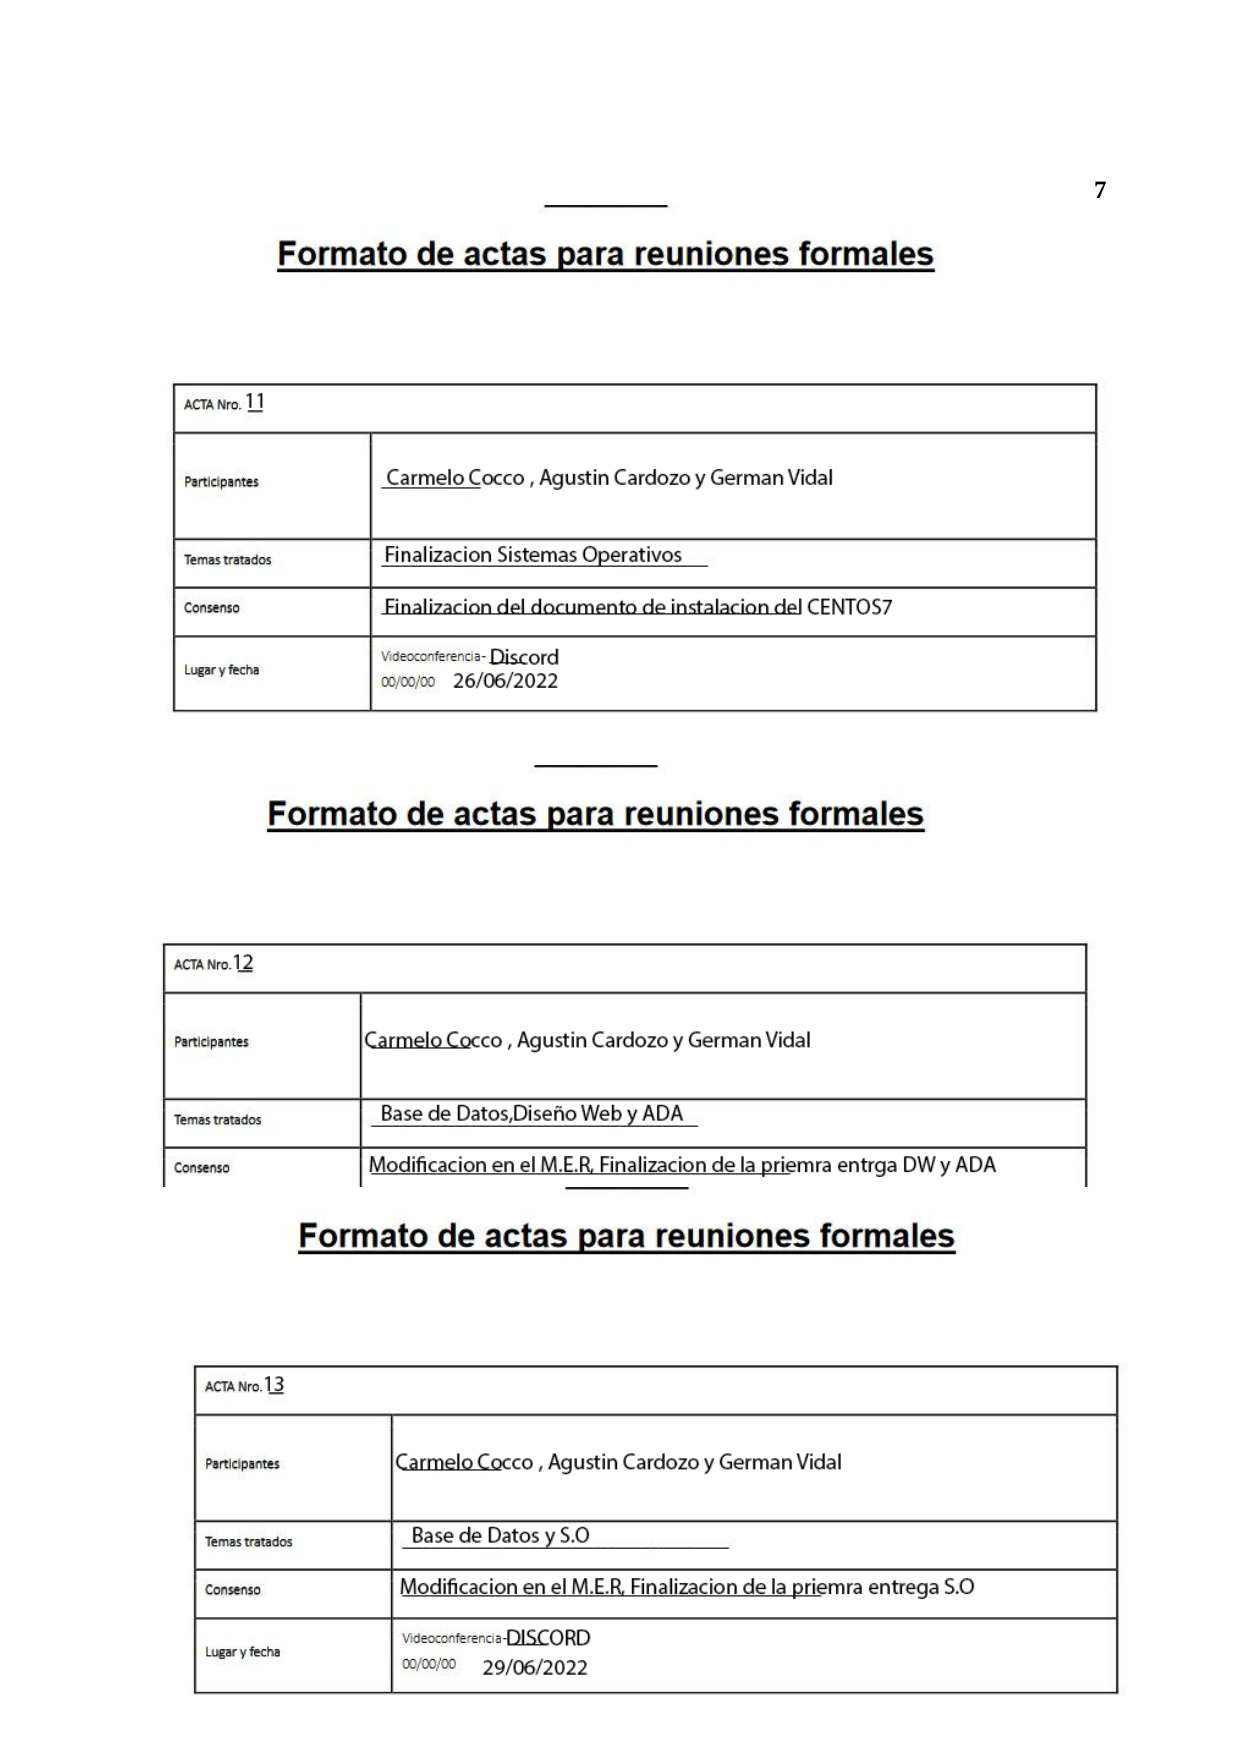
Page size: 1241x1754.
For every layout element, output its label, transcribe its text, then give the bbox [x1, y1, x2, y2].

picture [118, 205, 1154, 1736]
text 7 [118, 176, 1122, 204]
